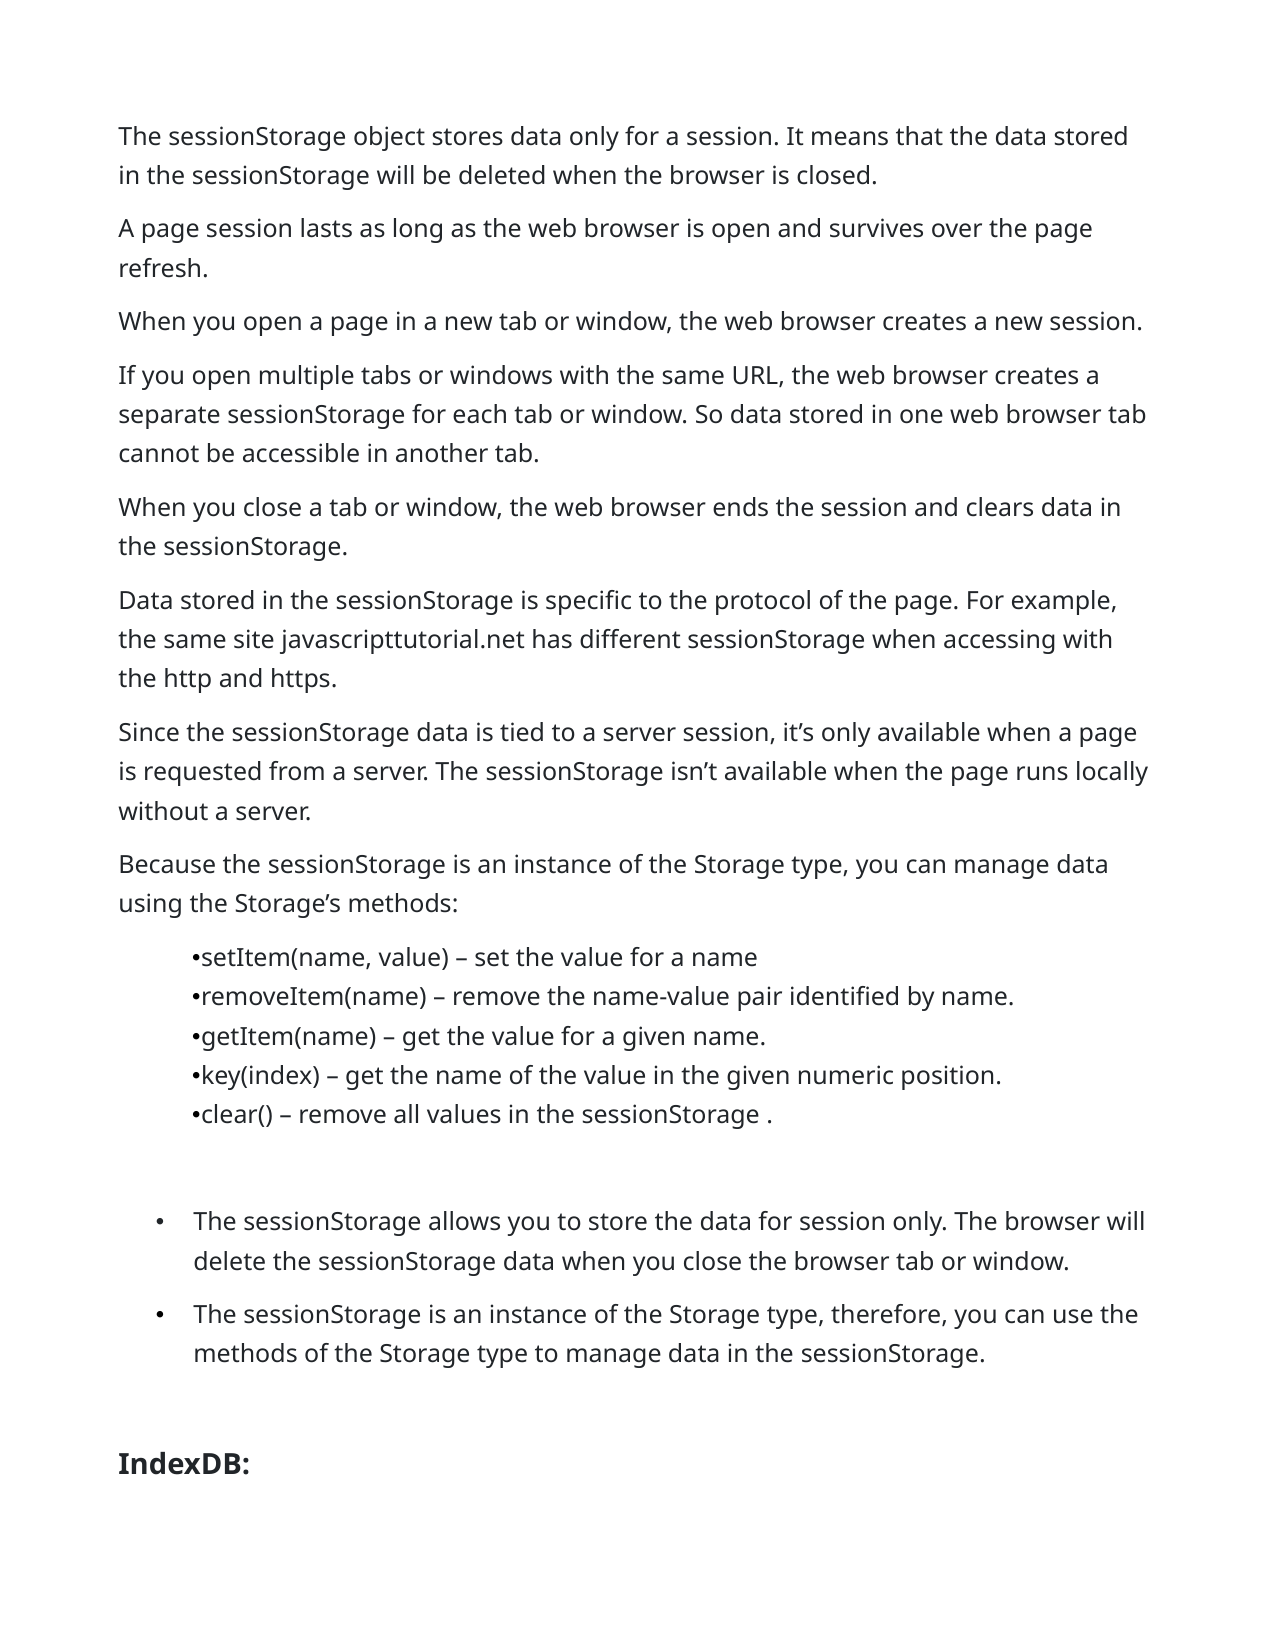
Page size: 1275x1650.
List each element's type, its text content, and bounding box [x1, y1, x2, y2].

list key(index) – get the name of the value in the given numeric position. [118, 1057, 1157, 1091]
text The sessionStorage object stores data only for a session. It means that the data stored in the sessionStorage will be deleted when the browser is closed. [118, 118, 1157, 191]
text Data stored in the sessionStorage is specific to the protocol of the page. For example, the same site javascripttutorial.net has different sessionStorage when accessing with the http and https. [118, 583, 1157, 695]
text When you open a page in a new tab or window, the web browser creates a new session. [118, 304, 1157, 338]
list The sessionStorage allows you to store the data for session only. The browser will delete the sessionStorage data when you close the browser tab or window. [156, 1204, 1157, 1277]
text When you close a tab or window, the web browser ends the session and clears data in the sessionStorage. [118, 490, 1157, 563]
list removeItem(name) – remove the name-value pair identified by name. [118, 979, 1157, 1013]
text Because the sessionStorage is an instance of the Storage type, you can manage data using the Storage’s methods: [118, 847, 1157, 920]
list clear() – remove all values in the sessionStorage . [118, 1096, 1157, 1131]
list getItem(name) – get the value for a given name. [118, 1018, 1157, 1052]
list setItem(name, value) – set the value for a name [118, 940, 1157, 974]
text If you open multiple tabs or windows with the same URL, the web browser creates a separate sessionStorage for each tab or window. So data stored in one web browser tab cannot be accessible in another tab. [118, 358, 1157, 470]
list The sessionStorage is an instance of the Storage type, therefore, you can use the methods of the Storage type to manage data in the sessionStorage. [156, 1297, 1157, 1370]
text IndexDB: [118, 1443, 1157, 1483]
text Since the sessionStorage data is tied to a server session, it’s only available when a page is requested from a server. The sessionStorage isn’t available when the page runs locally without a server. [118, 715, 1157, 827]
text A page session lasts as long as the web browser is open and survives over the page refresh. [118, 211, 1157, 284]
